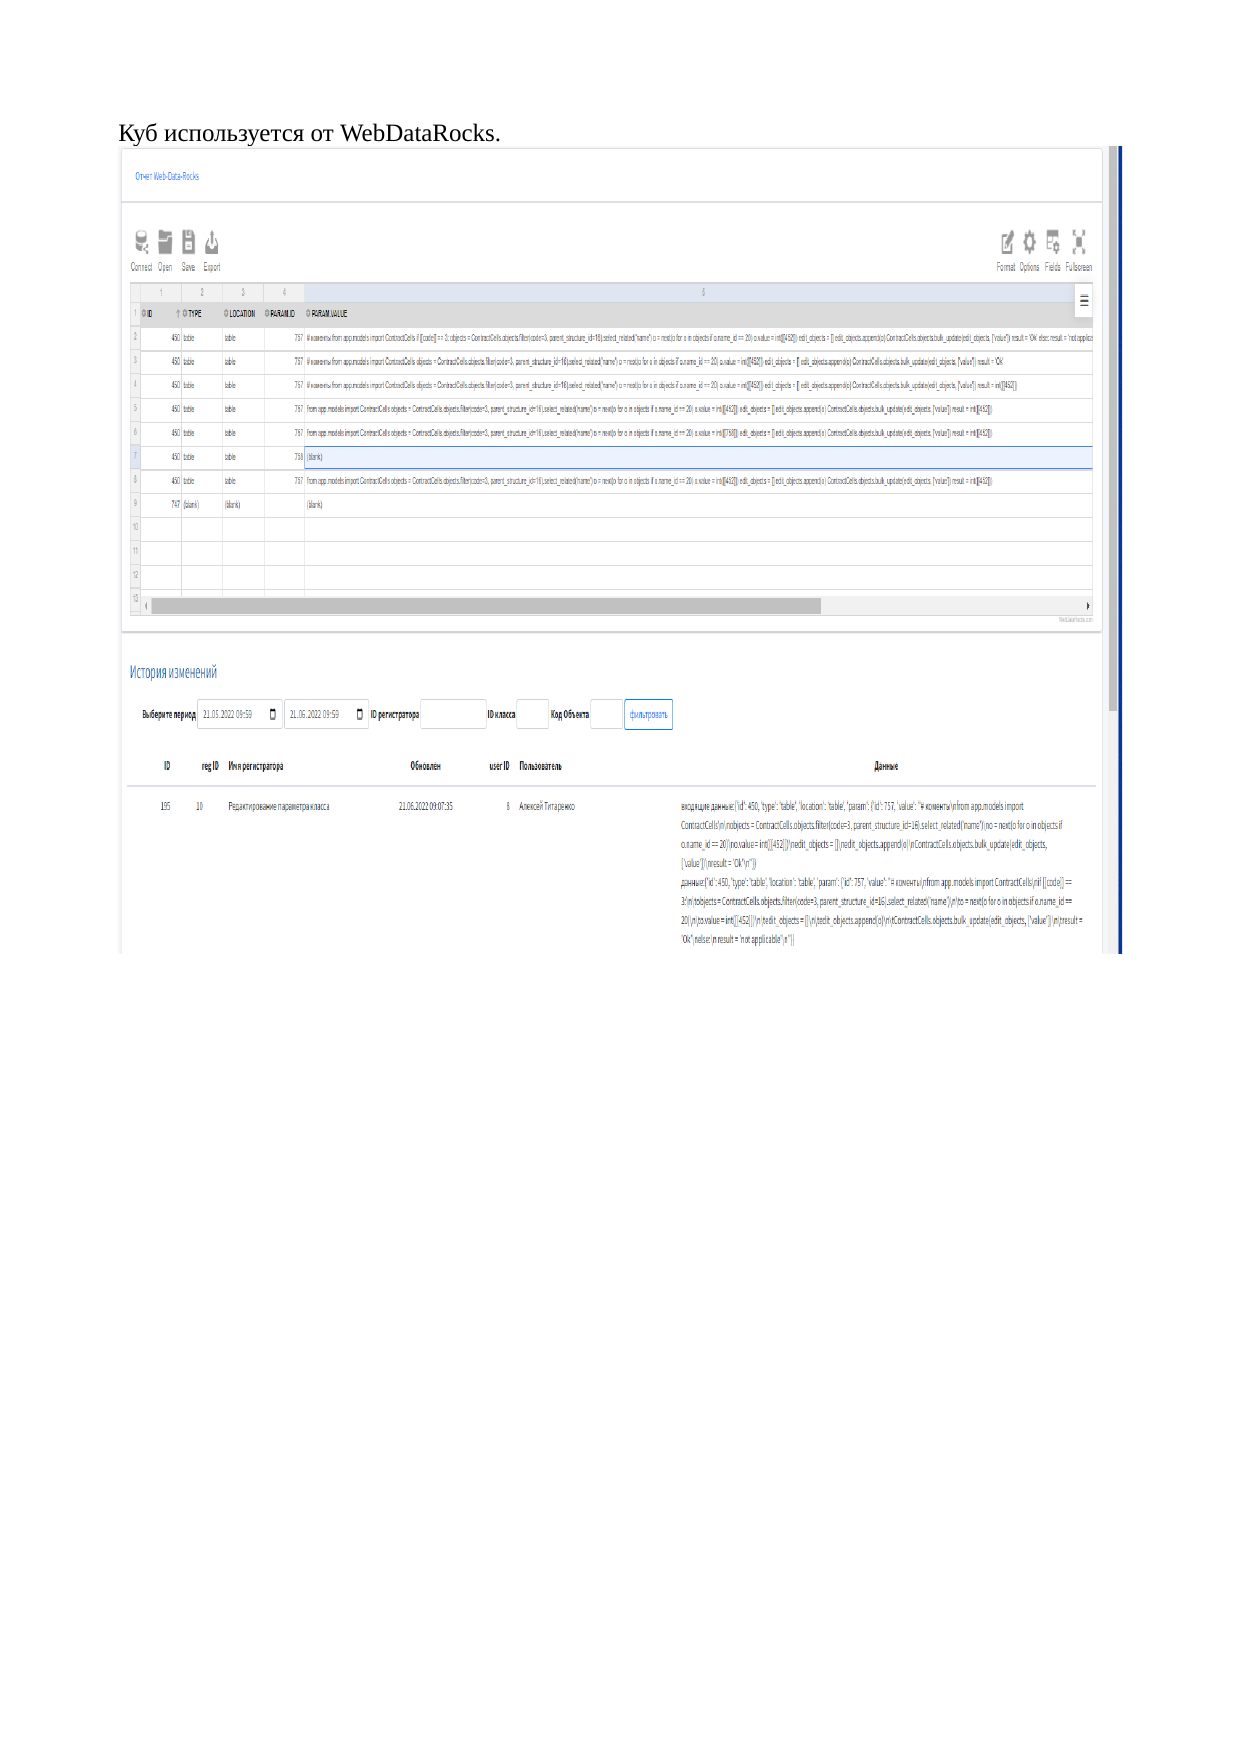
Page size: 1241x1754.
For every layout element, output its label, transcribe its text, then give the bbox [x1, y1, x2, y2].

text Куб используется от WebDataRocks. [118, 118, 1122, 146]
